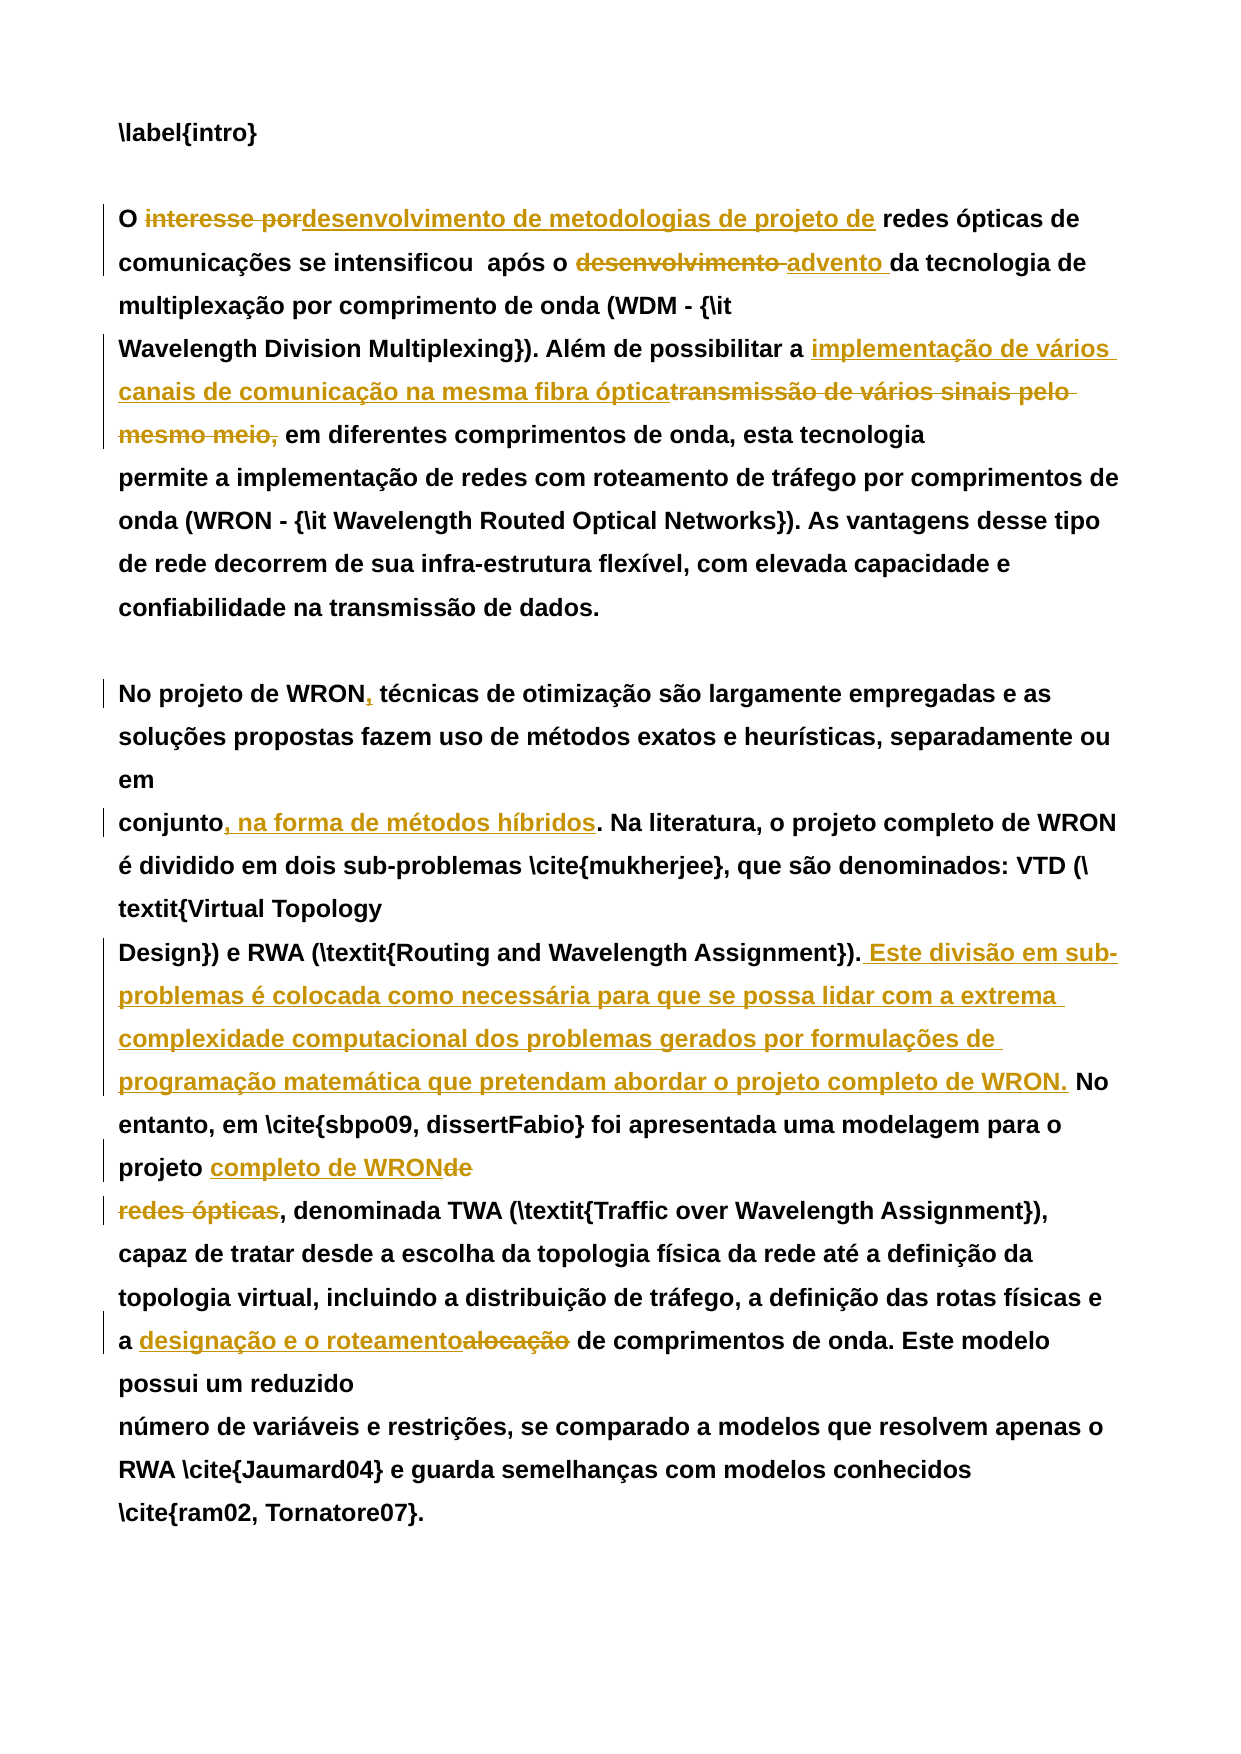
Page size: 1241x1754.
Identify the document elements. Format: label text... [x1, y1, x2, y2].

text O desenvolvimento de metodologias de projeto de redes ópticas de comunicações se intensificou após o advento da tecnologia de multiplexação por comprimento de onda (WDM - {\it [118, 204, 1122, 319]
text \label{intro} [118, 118, 1122, 147]
text No projeto de WRON, técnicas de otimização são largamente empregadas e as soluções propostas fazem uso de métodos exatos e heurísticas, separadamente ou em [118, 679, 1122, 794]
text de rede decorrem de sua infra-estrutura flexível, com elevada capacidade e confiabilidade na transmissão de dados. [118, 549, 1122, 621]
text permite a implementação de redes com roteamento de tráfego por comprimentos de onda (WRON - {\it Wavelength Routed Optical Networks}). As vantagens desse tipo [118, 463, 1122, 535]
text Design}) e RWA (\textit{Routing and Wavelength Assignment}). Este divisão em sub-problemas é colocada como necessária para que se possa lidar com a extrema complexidade computacional dos problemas gerados por formulações de programação matemática que pretendam abordar o projeto completo de WRON. No entanto, em \cite{sbpo09, dissertFabio} foi apresentada uma modelagem para o projeto completo de WRON, denominada TWA (\textit{Traffic over Wavelength Assignment}), capaz de tratar desde a escolha da topologia física da rede até a definição da [118, 937, 1122, 1182]
text número de variáveis e restrições, se comparado a modelos que resolvem apenas o RWA \cite{Jaumard04} e guarda semelhanças com modelos conhecidos [118, 1412, 1122, 1484]
text \cite{ram02, Tornatore07}. [118, 1498, 1122, 1527]
text Wavelength Division Multiplexing}). Além de possibilitar a implementação de vários canais de comunicação na mesma fibra óptica em diferentes comprimentos de onda, esta tecnologia [118, 334, 1122, 449]
text conjunto, na forma de métodos híbridos. Na literatura, o projeto completo de WRON é dividido em dois sub-problemas \cite{mukherjee}, que são denominados: VTD (\textit{Virtual Topology [118, 808, 1122, 923]
text topologia virtual, incluindo a distribuição de tráfego, a definição das rotas físicas e a designação e o roteamento de comprimentos de onda. Este modelo possui um reduzido [118, 1282, 1122, 1397]
